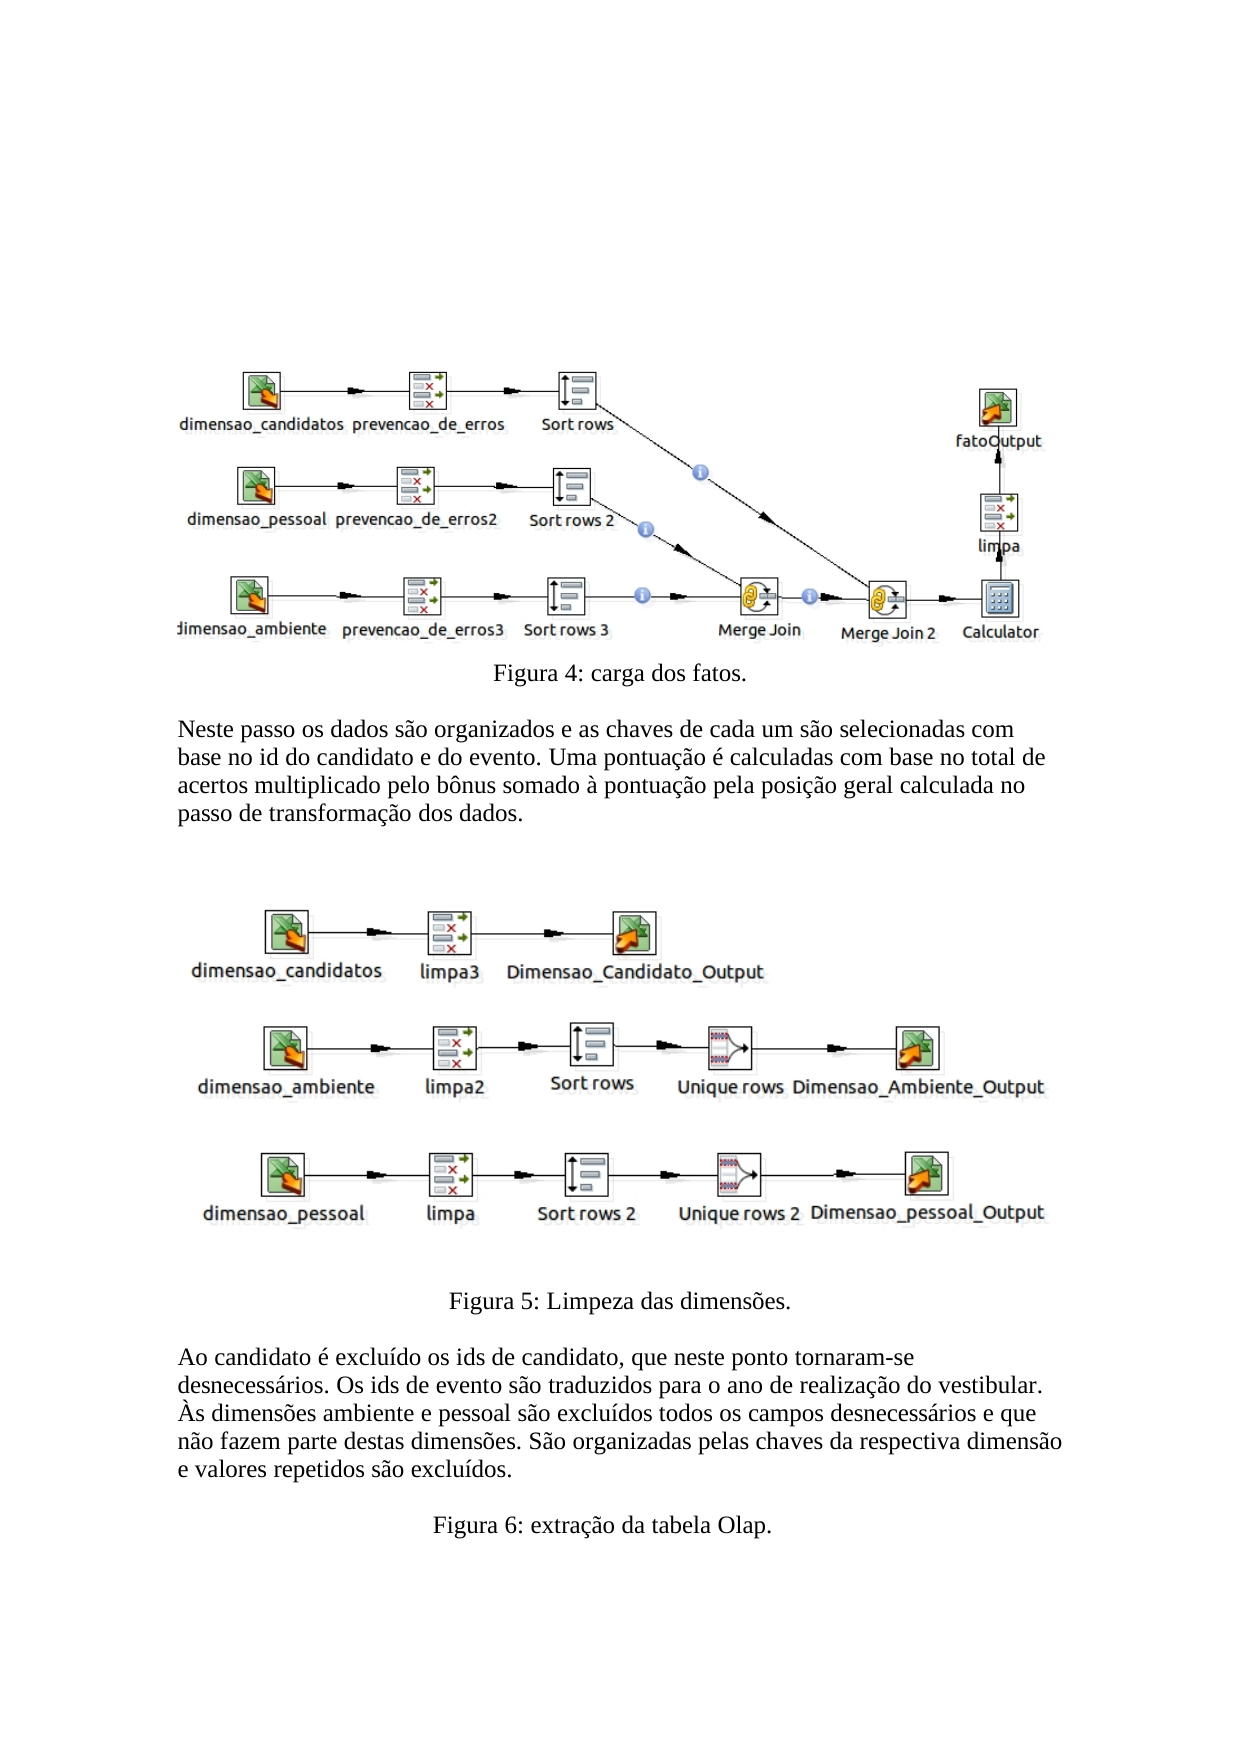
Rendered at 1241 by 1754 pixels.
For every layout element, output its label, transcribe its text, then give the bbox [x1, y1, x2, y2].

text Neste passo os dados são organizados e as chaves de cada um são selecionadas com base no id do candidato e do evento. Uma pontuação é calculadas com base no total de acertos multiplicado pelo bônus somado à pontuação pela posição geral calculada no passo de transformação dos dados. [177, 715, 1063, 827]
text Figura 6: extração da tabela Olap. [177, 1511, 1063, 1539]
text Figura 5: Limpeza das dimensões. [177, 1287, 1063, 1315]
text Ao candidato é excluído os ids de candidato, que neste ponto tornaram-se desnecessários. Os ids de evento são traduzidos para o ano de realização do vestibular. Às dimensões ambiente e pessoal são excluídos todos os campos desnecessários e que não fazem parte destas dimensões. São organizadas pelas chaves da respectiva dimensão e valores repetidos são excluídos. [177, 1343, 1063, 1483]
picture [177, 883, 1063, 1259]
picture [177, 344, 1063, 659]
text Figura 4: carga dos fatos. [177, 659, 1063, 687]
